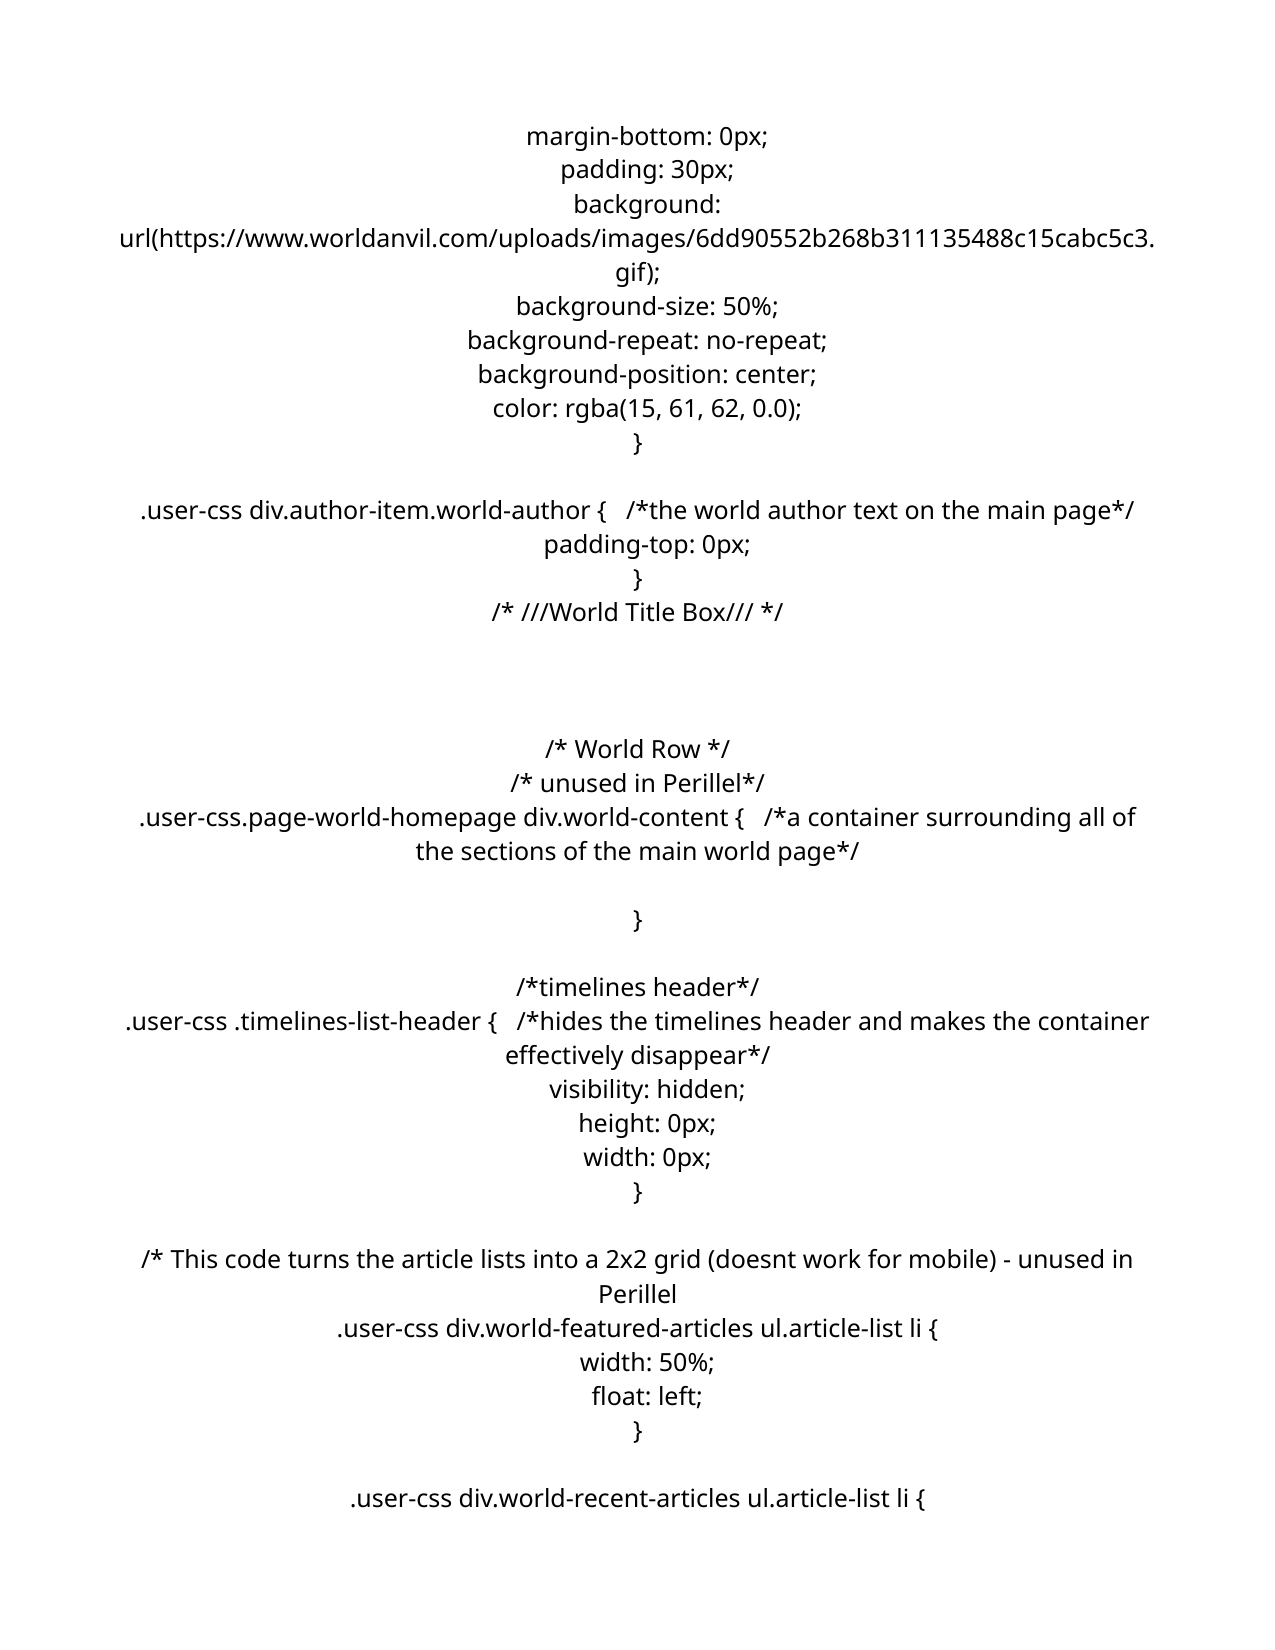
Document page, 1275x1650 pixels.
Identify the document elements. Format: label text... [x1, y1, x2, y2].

text width: 50%; [118, 1344, 1157, 1378]
text visibility: hidden; [118, 1072, 1157, 1106]
text background: url(https://www.worldanvil.com/uploads/images/6dd90552b268b311135488c15cabc5c3.gif); [118, 186, 1157, 288]
text float: left; [118, 1378, 1157, 1412]
text /*timelines header*/ [118, 970, 1157, 1004]
text height: 0px; [118, 1106, 1157, 1140]
text .user-css.page-world-homepage div.world-content { /*a container surrounding all of the sections of the main world page*/ [118, 799, 1157, 867]
text color: rgba(15, 61, 62, 0.0); [118, 391, 1157, 425]
text background-position: center; [118, 357, 1157, 391]
text /* World Row */ [118, 731, 1157, 765]
text background-repeat: no-repeat; [118, 322, 1157, 357]
text /* unused in Perillel*/ [118, 765, 1157, 799]
text /* This code turns the article lists into a 2x2 grid (doesnt work for mobile) - unused in Perillel [118, 1242, 1157, 1310]
text .user-css .timelines-list-header { /*hides the timelines header and makes the container effectively disappear*/ [118, 1004, 1157, 1072]
text .user-css div.author-item.world-author { /*the world author text on the main page*/ [118, 493, 1157, 527]
text .user-css div.world-featured-articles ul.article-list li { [118, 1310, 1157, 1344]
text } [118, 1412, 1157, 1447]
text .user-css div.world-recent-articles ul.article-list li { [118, 1481, 1157, 1515]
text padding-top: 0px; [118, 527, 1157, 561]
text margin-bottom: 0px; [118, 118, 1157, 152]
text padding: 30px; [118, 152, 1157, 186]
text background-size: 50%; [118, 288, 1157, 322]
text width: 0px; [118, 1140, 1157, 1174]
text } [118, 561, 1157, 595]
text } [118, 902, 1157, 936]
text } [118, 1174, 1157, 1208]
text /* ///World Title Box/// */ [118, 595, 1157, 629]
text } [118, 425, 1157, 459]
